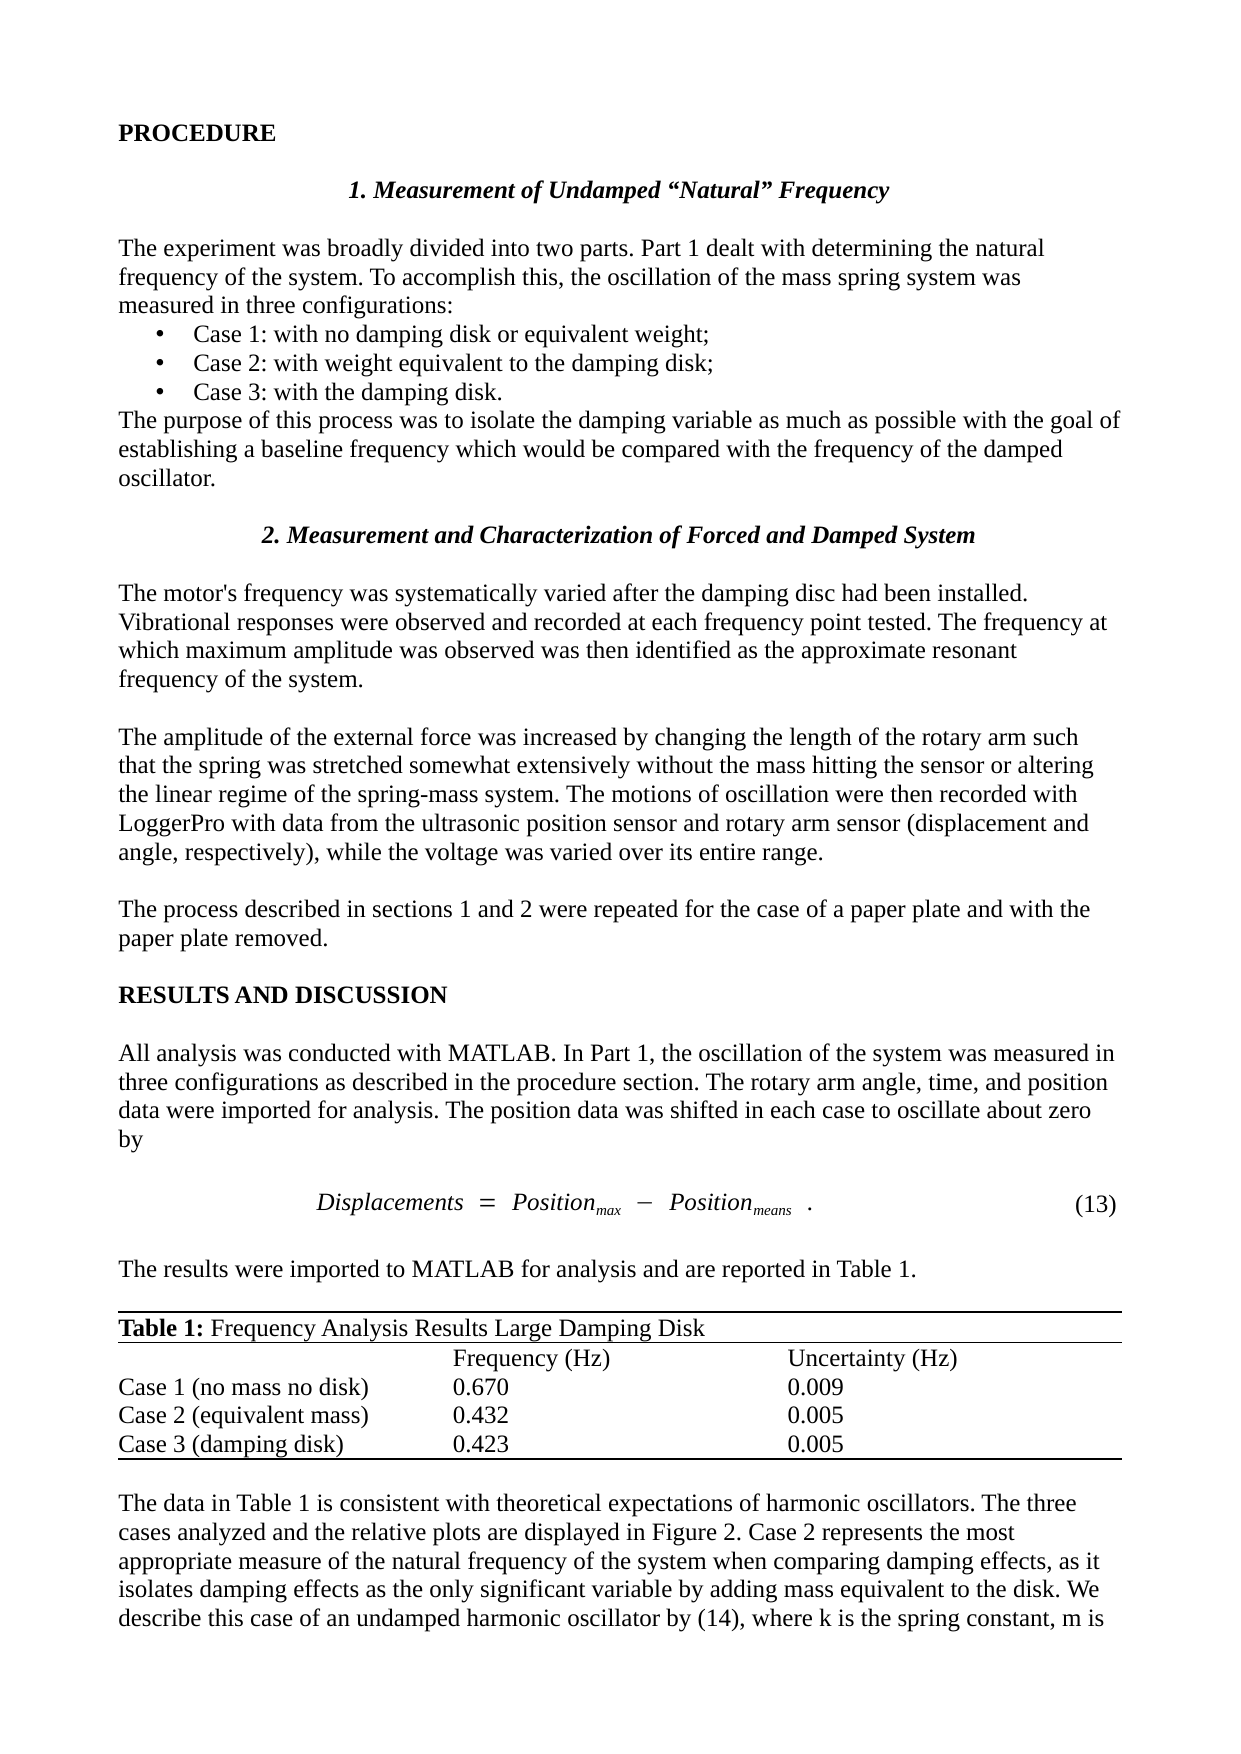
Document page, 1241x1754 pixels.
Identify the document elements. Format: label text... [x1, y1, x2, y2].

text The amplitude of the external force was increased by changing the length of the rotary arm such that the spring was stretched somewhat extensively without the mass hitting the sensor or altering the linear regime of the spring-mass system. The motions of oscillation were then recorded with LoggerPro with data from the ultrasonic position sensor and rotary arm sensor (displacement and angle, respectively), while the voltage was varied over its entire range. [118, 722, 1122, 866]
text The results were imported to MATLAB for analysis and are reported in Table 1. [118, 1254, 1122, 1282]
table_cell 0.423 [453, 1429, 787, 1458]
table_cell 0.005 [788, 1429, 1122, 1458]
table_cell Case 2 (equivalent mass) [118, 1401, 453, 1429]
text All analysis was conducted with MATLAB. In Part 1, the oscillation of the system was measured in three configurations as described in the procedure section. The rotary arm angle, time, and position data were imported for analysis. The position data was shifted in each case to oscillate about zero by [118, 1038, 1122, 1153]
table_cell Case 3 (damping disk) [118, 1429, 453, 1458]
text 1. Measurement of Undamped “Natural” Frequency [118, 176, 1122, 204]
table_header [118, 1182, 1010, 1225]
text 2. Measurement and Characterization of Forced and Damped System [118, 521, 1122, 549]
text The data in Table 1 is consistent with theoretical expectations of harmonic oscillators. The three cases analyzed and the relative plots are displayed in Figure 2. Case 2 represents the most appropriate measure of the natural frequency of the system when comparing damping effects, as it isolates damping effects as the only significant variable by adding mass equivalent to the disk. We describe this case of an undamped harmonic oscillator by (14), where k is the spring constant, m is the mass of the system, , and f0 is the natural frequency. The equation shows that the natural frequency is inversely proportional to the square root of the mass, so as the mass increases, the natural frequency decreases. [118, 1488, 1122, 1632]
text PROCEDURE [118, 118, 1122, 147]
text The motor's frequency was systematically varied after the damping disc had been installed. Vibrational responses were observed and recorded at each frequency point tested. The frequency at which maximum amplitude was observed was then identified as the approximate resonant frequency of the system. [118, 578, 1122, 693]
text The experiment was broadly divided into two parts. Part 1 dealt with determining the natural frequency of the system. To accomplish this, the oscillation of the mass spring system was measured in three configurations: [118, 233, 1122, 319]
list Case 3: with the damping disk. [156, 377, 1122, 406]
table_cell [118, 1343, 453, 1372]
text The purpose of this process was to isolate the damping variable as much as possible with the goal of establishing a baseline frequency which would be compared with the frequency of the damped oscillator. [118, 406, 1122, 492]
table_cell Uncertainty (Hz) [788, 1343, 1122, 1372]
table_cell 0.009 [788, 1372, 1122, 1401]
table_cell Case 1 (no mass no disk) [118, 1372, 453, 1401]
table_cell 0.670 [453, 1372, 787, 1401]
table_cell Frequency (Hz) [453, 1343, 787, 1372]
table_header Table 1: Frequency Analysis Results Large Damping Disk [118, 1313, 1122, 1341]
list Case 1: with no damping disk or equivalent weight; [156, 319, 1122, 348]
list Case 2: with weight equivalent to the damping disk; [156, 348, 1122, 377]
table_cell 0.432 [453, 1401, 787, 1429]
text The process described in sections 1 and 2 were repeated for the case of a paper plate and with the paper plate removed. [118, 894, 1122, 952]
table_header (13) [1010, 1182, 1122, 1225]
text RESULTS AND DISCUSSION [118, 981, 1122, 1009]
table_cell 0.005 [788, 1401, 1122, 1429]
